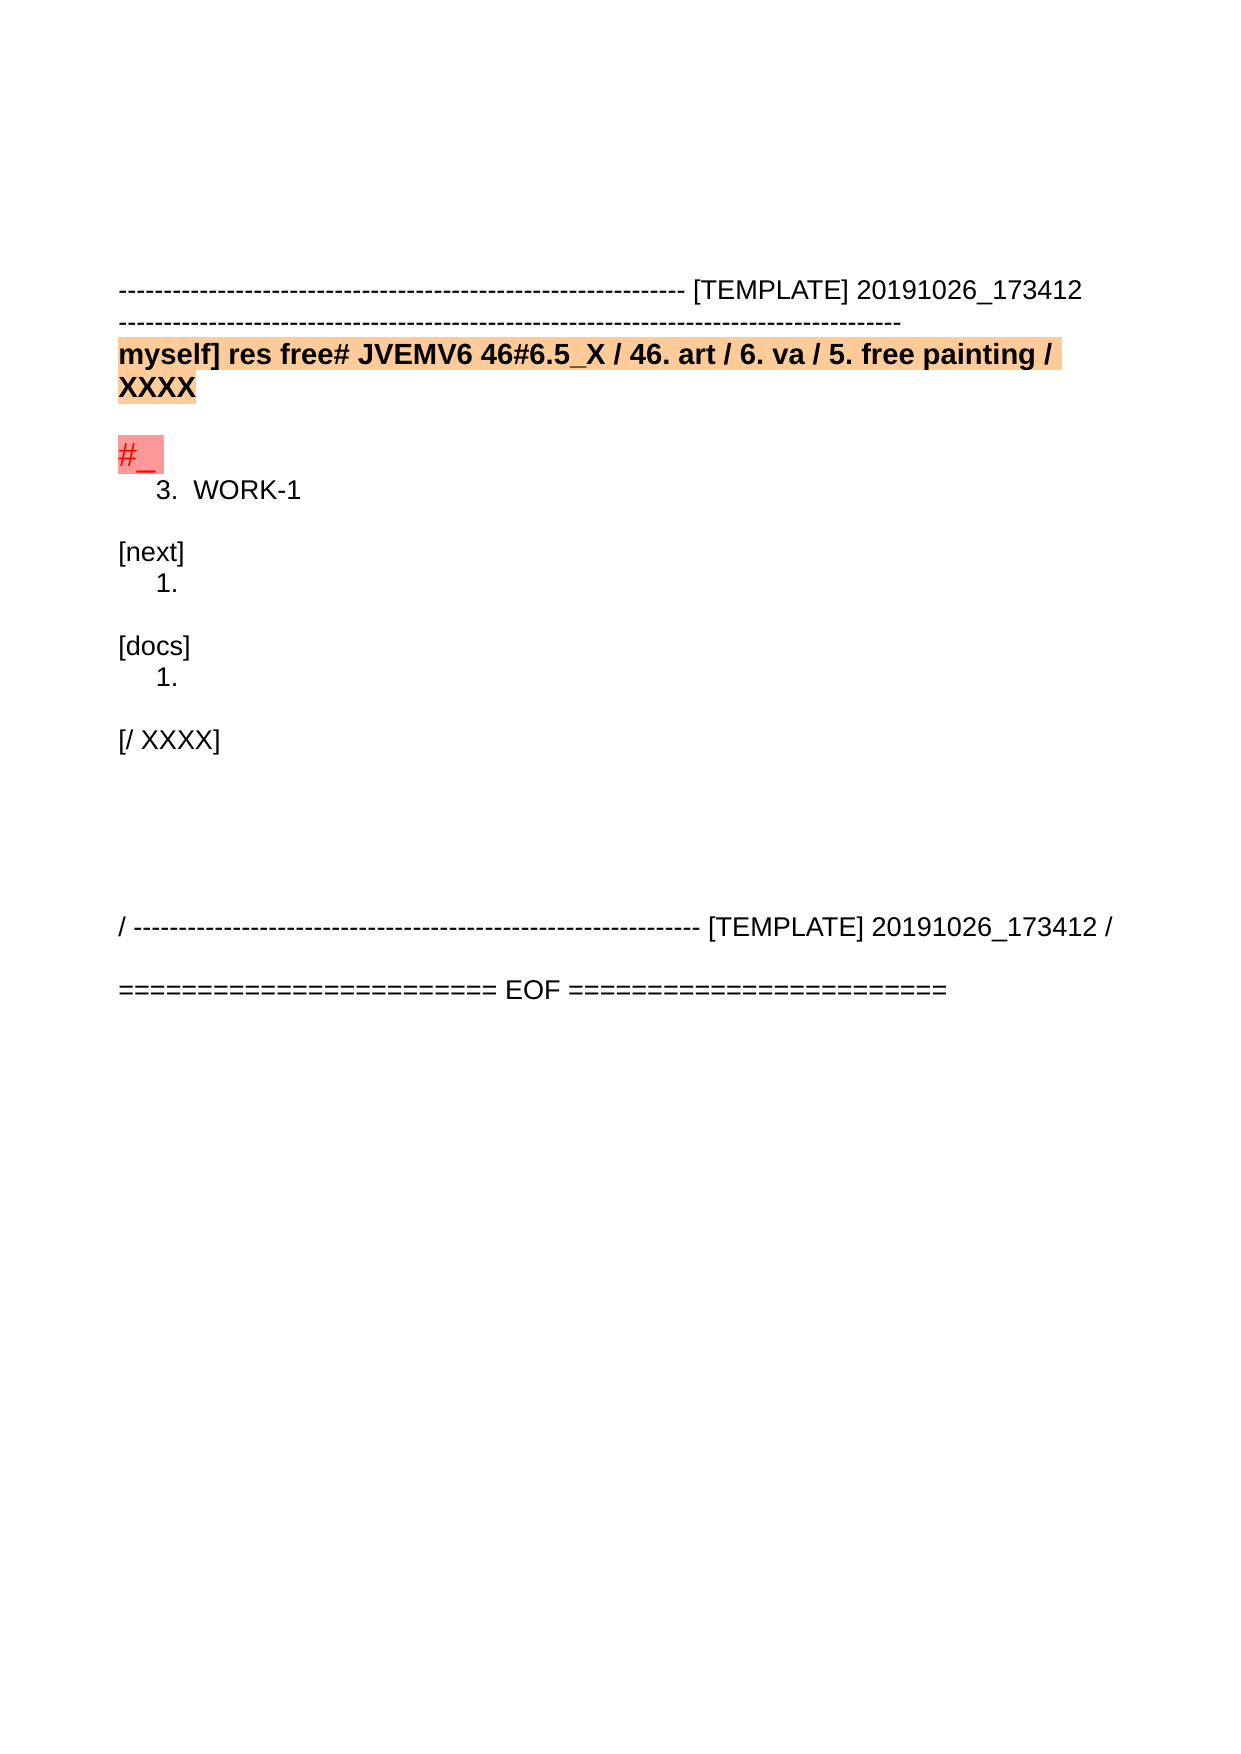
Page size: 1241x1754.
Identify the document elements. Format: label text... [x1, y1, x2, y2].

list WORK-1 [156, 474, 1122, 505]
text [/ XXXX] [118, 724, 1122, 755]
text --------------------------------------------------------------- [TEMPLATE] 20191026_173412 [118, 274, 1122, 306]
text --------------------------------------------------------------------------------------- [118, 306, 1122, 337]
text [next] [118, 536, 1122, 567]
text / --------------------------------------------------------------- [TEMPLATE] 20191026_173412 / [118, 911, 1122, 942]
text ======================== EOF ======================== [118, 974, 1122, 1005]
text [docs] [118, 630, 1122, 661]
text myself] res free# JVEMV6 46#6.5_X / 46. art / 6. va / 5. free painting / XXXX [118, 337, 1122, 404]
text #_ [118, 435, 1122, 474]
